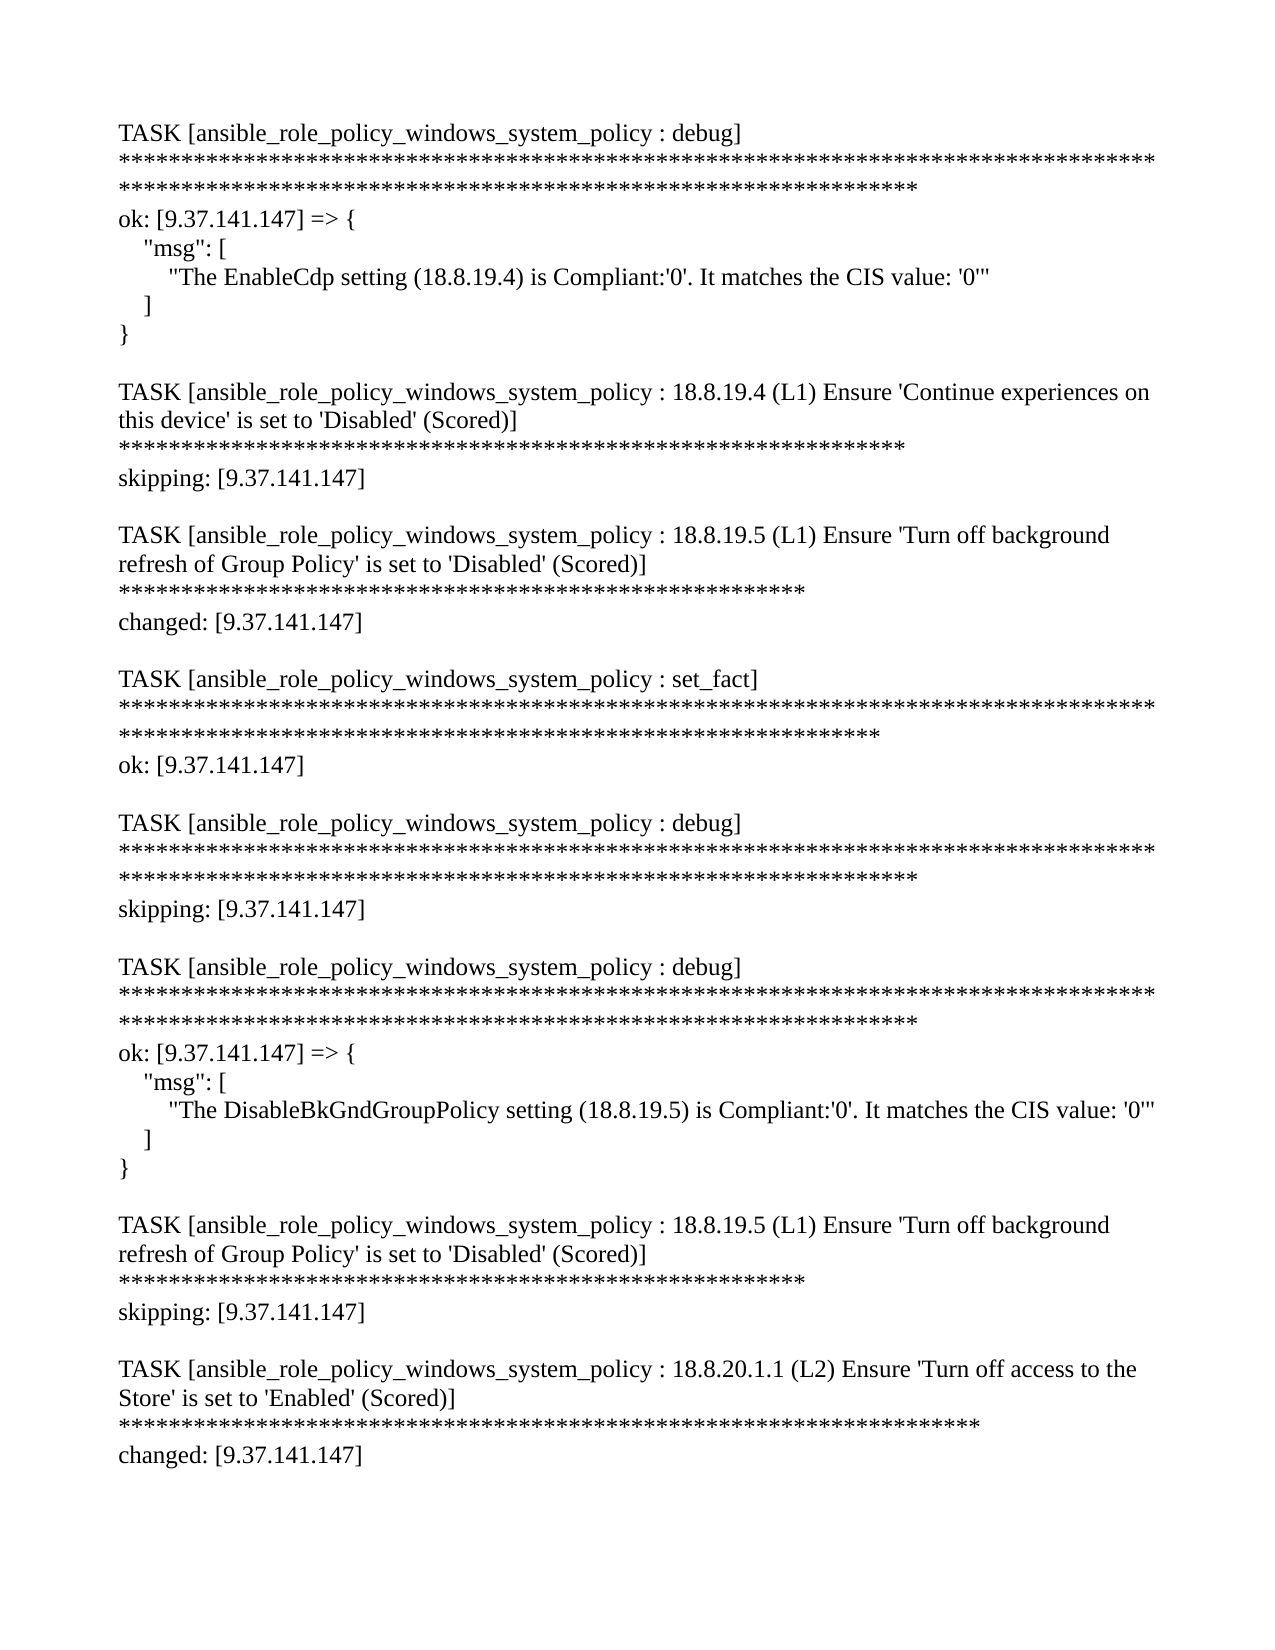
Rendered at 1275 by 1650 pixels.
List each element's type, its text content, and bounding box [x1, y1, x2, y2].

text skipping: [9.37.141.147] [118, 894, 1157, 923]
text "The EnableCdp setting (18.8.19.4) is Compliant:'0'. It matches the CIS value: '0'" [118, 262, 1157, 291]
text "msg": [ [118, 1067, 1157, 1096]
text TASK [ansible_role_policy_windows_system_policy : 18.8.20.1.1 (L2) Ensure 'Turn off access to the Store' is set to 'Enabled' (Scored)] ********************************************************************* [118, 1354, 1157, 1441]
text TASK [ansible_role_policy_windows_system_policy : set_fact] ************************************************************************************************************************************************ [118, 664, 1157, 751]
text TASK [ansible_role_policy_windows_system_policy : 18.8.19.5 (L1) Ensure 'Turn off background refresh of Group Policy' is set to 'Disabled' (Scored)] ******************************************************* [118, 1211, 1157, 1297]
text ok: [9.37.141.147] [118, 751, 1157, 779]
text TASK [ansible_role_policy_windows_system_policy : debug] *************************************************************************************************************************************************** [118, 952, 1157, 1038]
text TASK [ansible_role_policy_windows_system_policy : 18.8.19.4 (L1) Ensure 'Continue experiences on this device' is set to 'Disabled' (Scored)] *************************************************************** [118, 377, 1157, 463]
text skipping: [9.37.141.147] [118, 1297, 1157, 1326]
text TASK [ansible_role_policy_windows_system_policy : 18.8.19.5 (L1) Ensure 'Turn off background refresh of Group Policy' is set to 'Disabled' (Scored)] ******************************************************* [118, 521, 1157, 607]
text changed: [9.37.141.147] [118, 1441, 1157, 1469]
text ] [118, 1124, 1157, 1153]
text ] [118, 291, 1157, 319]
text } [118, 319, 1157, 348]
text ok: [9.37.141.147] => { [118, 1038, 1157, 1067]
text "msg": [ [118, 233, 1157, 262]
text TASK [ansible_role_policy_windows_system_policy : debug] *************************************************************************************************************************************************** [118, 118, 1157, 204]
text } [118, 1153, 1157, 1182]
text ok: [9.37.141.147] => { [118, 204, 1157, 233]
text "The DisableBkGndGroupPolicy setting (18.8.19.5) is Compliant:'0'. It matches the CIS value: '0'" [118, 1096, 1157, 1124]
text changed: [9.37.141.147] [118, 607, 1157, 636]
text skipping: [9.37.141.147] [118, 463, 1157, 492]
text TASK [ansible_role_policy_windows_system_policy : debug] *************************************************************************************************************************************************** [118, 808, 1157, 894]
